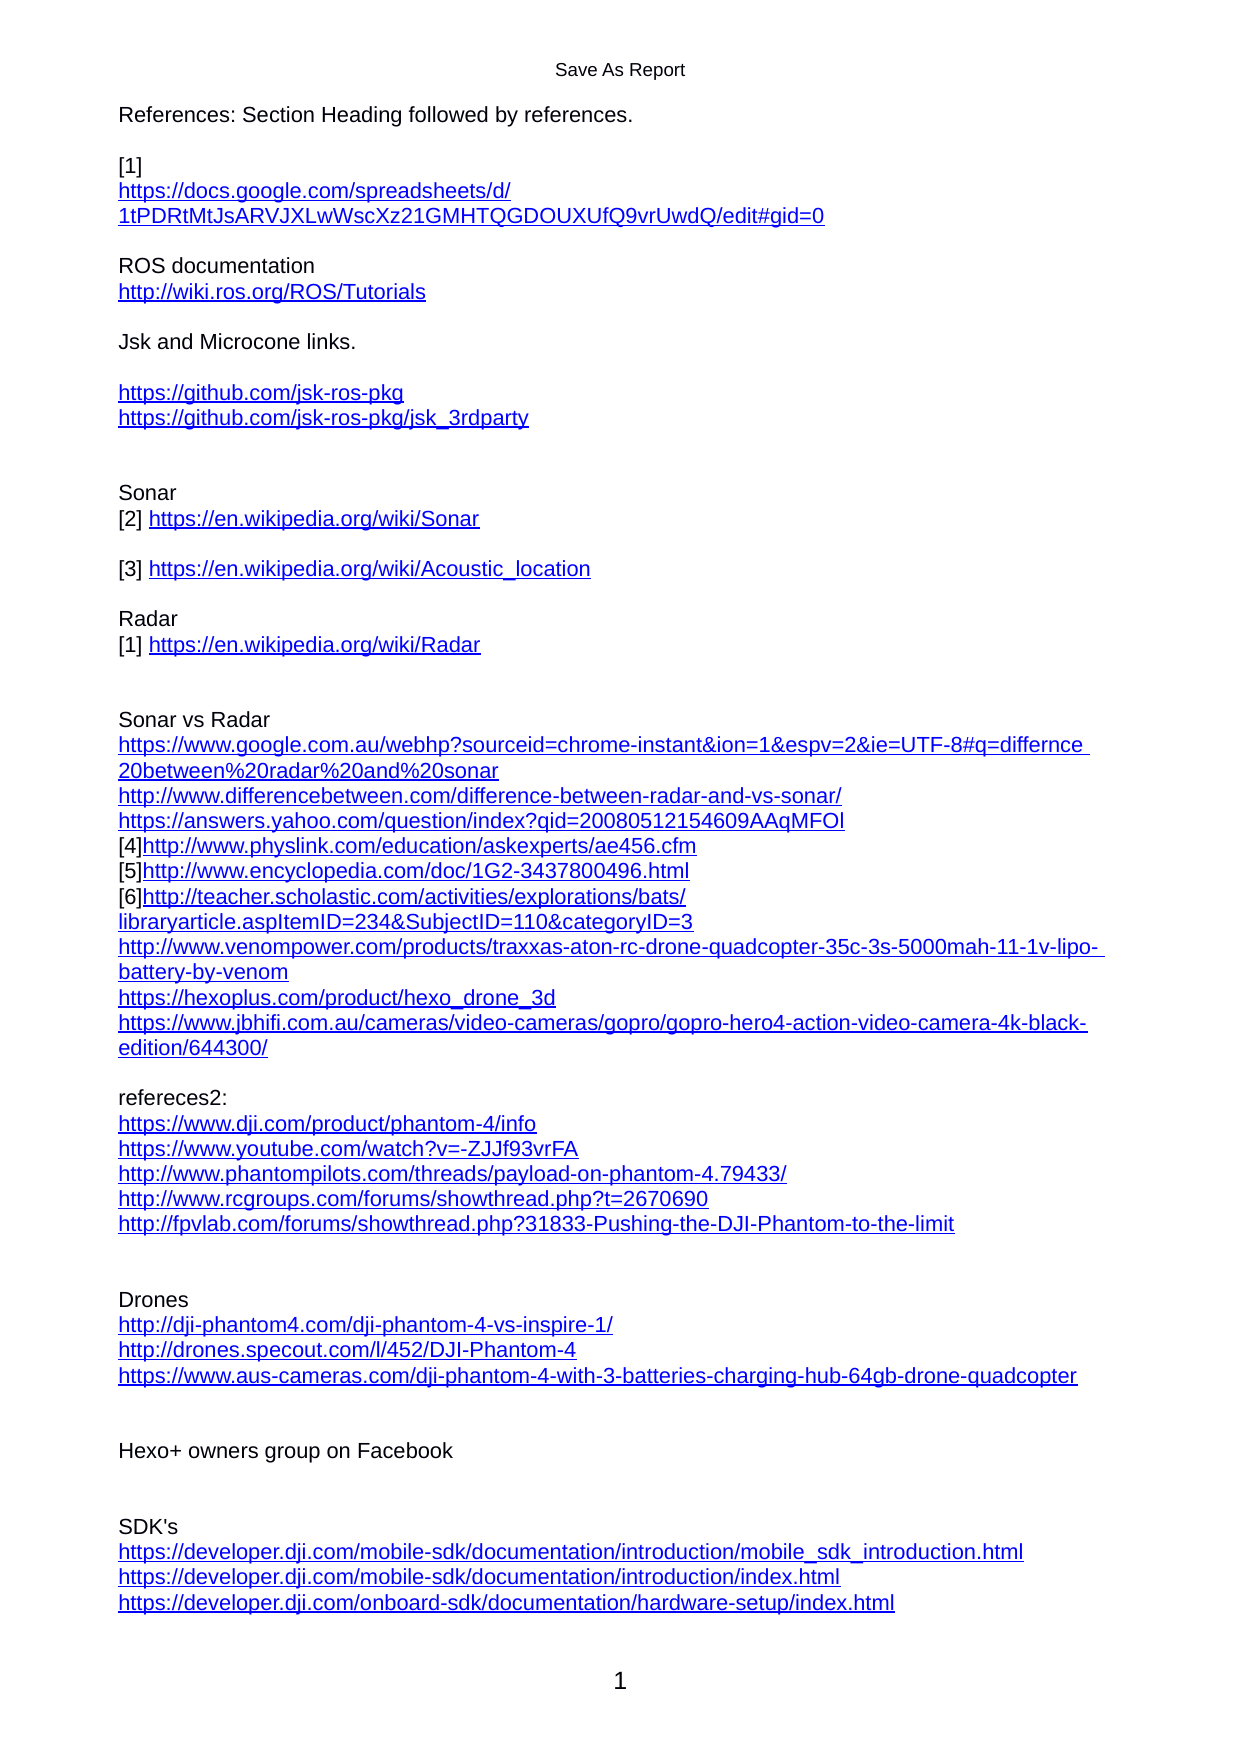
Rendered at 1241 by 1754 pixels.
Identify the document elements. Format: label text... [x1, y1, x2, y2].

text http://drones.specout.com/l/452/DJI-Phantom-4 [118, 1337, 1122, 1363]
text refereces2: [118, 1085, 1122, 1111]
text https://www.google.com.au/webhp?sourceid=chrome-instant&ion=1&espv=2&ie=UTF-8#q=differnce 20between%20radar%20and%20sonar [118, 732, 1122, 783]
text https://www.youtube.com/watch?v=-ZJJf93vrFA [118, 1136, 1122, 1161]
text [6]http://teacher.scholastic.com/activities/explorations/bats/libraryarticle.aspItemID=234&SubjectID=110&categoryID=3 [118, 884, 1122, 934]
text [3] https://en.wikipedia.org/wiki/Acoustic_location [118, 556, 1122, 581]
text http://fpvlab.com/forums/showthread.php?31833-Pushing-the-DJI-Phantom-to-the-limit [118, 1211, 1122, 1237]
text Sonar vs Radar [118, 707, 1122, 732]
text Radar [118, 606, 1122, 632]
text [1] [118, 153, 1122, 178]
text Save As Report [118, 59, 1122, 81]
text Drones [118, 1287, 1122, 1312]
text http://www.rcgroups.com/forums/showthread.php?t=2670690 [118, 1186, 1122, 1211]
text Hexo+ owners group on Facebook [118, 1438, 1122, 1463]
text https://hexoplus.com/product/hexo_drone_3d [118, 984, 1122, 1010]
text https://github.com/jsk-ros-pkg/jsk_3rdparty [118, 405, 1122, 430]
text [2] https://en.wikipedia.org/wiki/Sonar [118, 506, 1122, 531]
text [1] https://en.wikipedia.org/wiki/Radar [118, 632, 1122, 657]
text https://www.jbhifi.com.au/cameras/video-cameras/gopro/gopro-hero4-action-video-camera-4k-black-edition/644300/ [118, 1010, 1122, 1060]
text https://developer.dji.com/mobile-sdk/documentation/introduction/index.html [118, 1564, 1122, 1589]
text https://www.dji.com/product/phantom-4/info [118, 1111, 1122, 1136]
text [4]http://www.physlink.com/education/askexperts/ae456.cfm [118, 833, 1122, 858]
text https://answers.yahoo.com/question/index?qid=20080512154609AAqMFOl [118, 808, 1122, 833]
text http://wiki.ros.org/ROS/Tutorials [118, 279, 1122, 304]
text SDK's [118, 1514, 1122, 1539]
text https://developer.dji.com/mobile-sdk/documentation/introduction/mobile_sdk_introduction.html [118, 1539, 1122, 1564]
text Jsk and Microcone links. [118, 329, 1122, 354]
text References: Section Heading followed by references. [118, 102, 1122, 127]
text https://github.com/jsk-ros-pkg [118, 379, 1122, 405]
text ROS documentation [118, 253, 1122, 279]
text [5]http://www.encyclopedia.com/doc/1G2-3437800496.html [118, 858, 1122, 884]
text http://www.phantompilots.com/threads/payload-on-phantom-4.79433/ [118, 1161, 1122, 1186]
text http://www.differencebetween.com/difference-between-radar-and-vs-sonar/ [118, 783, 1122, 808]
text https://docs.google.com/spreadsheets/d/1tPDRtMtJsARVJXLwWscXz21GMHTQGDOUXUfQ9vrUwdQ/edit#gid=0 [118, 178, 1122, 228]
text https://www.aus-cameras.com/dji-phantom-4-with-3-batteries-charging-hub-64gb-drone-quadcopter [118, 1363, 1122, 1388]
text http://dji-phantom4.com/dji-phantom-4-vs-inspire-1/ [118, 1312, 1122, 1337]
text http://www.venompower.com/products/traxxas-aton-rc-drone-quadcopter-35c-3s-5000mah-11-1v-lipo- battery-by-venom [118, 934, 1122, 984]
text https://developer.dji.com/onboard-sdk/documentation/hardware-setup/index.html [118, 1589, 1122, 1615]
text Sonar [118, 480, 1122, 506]
